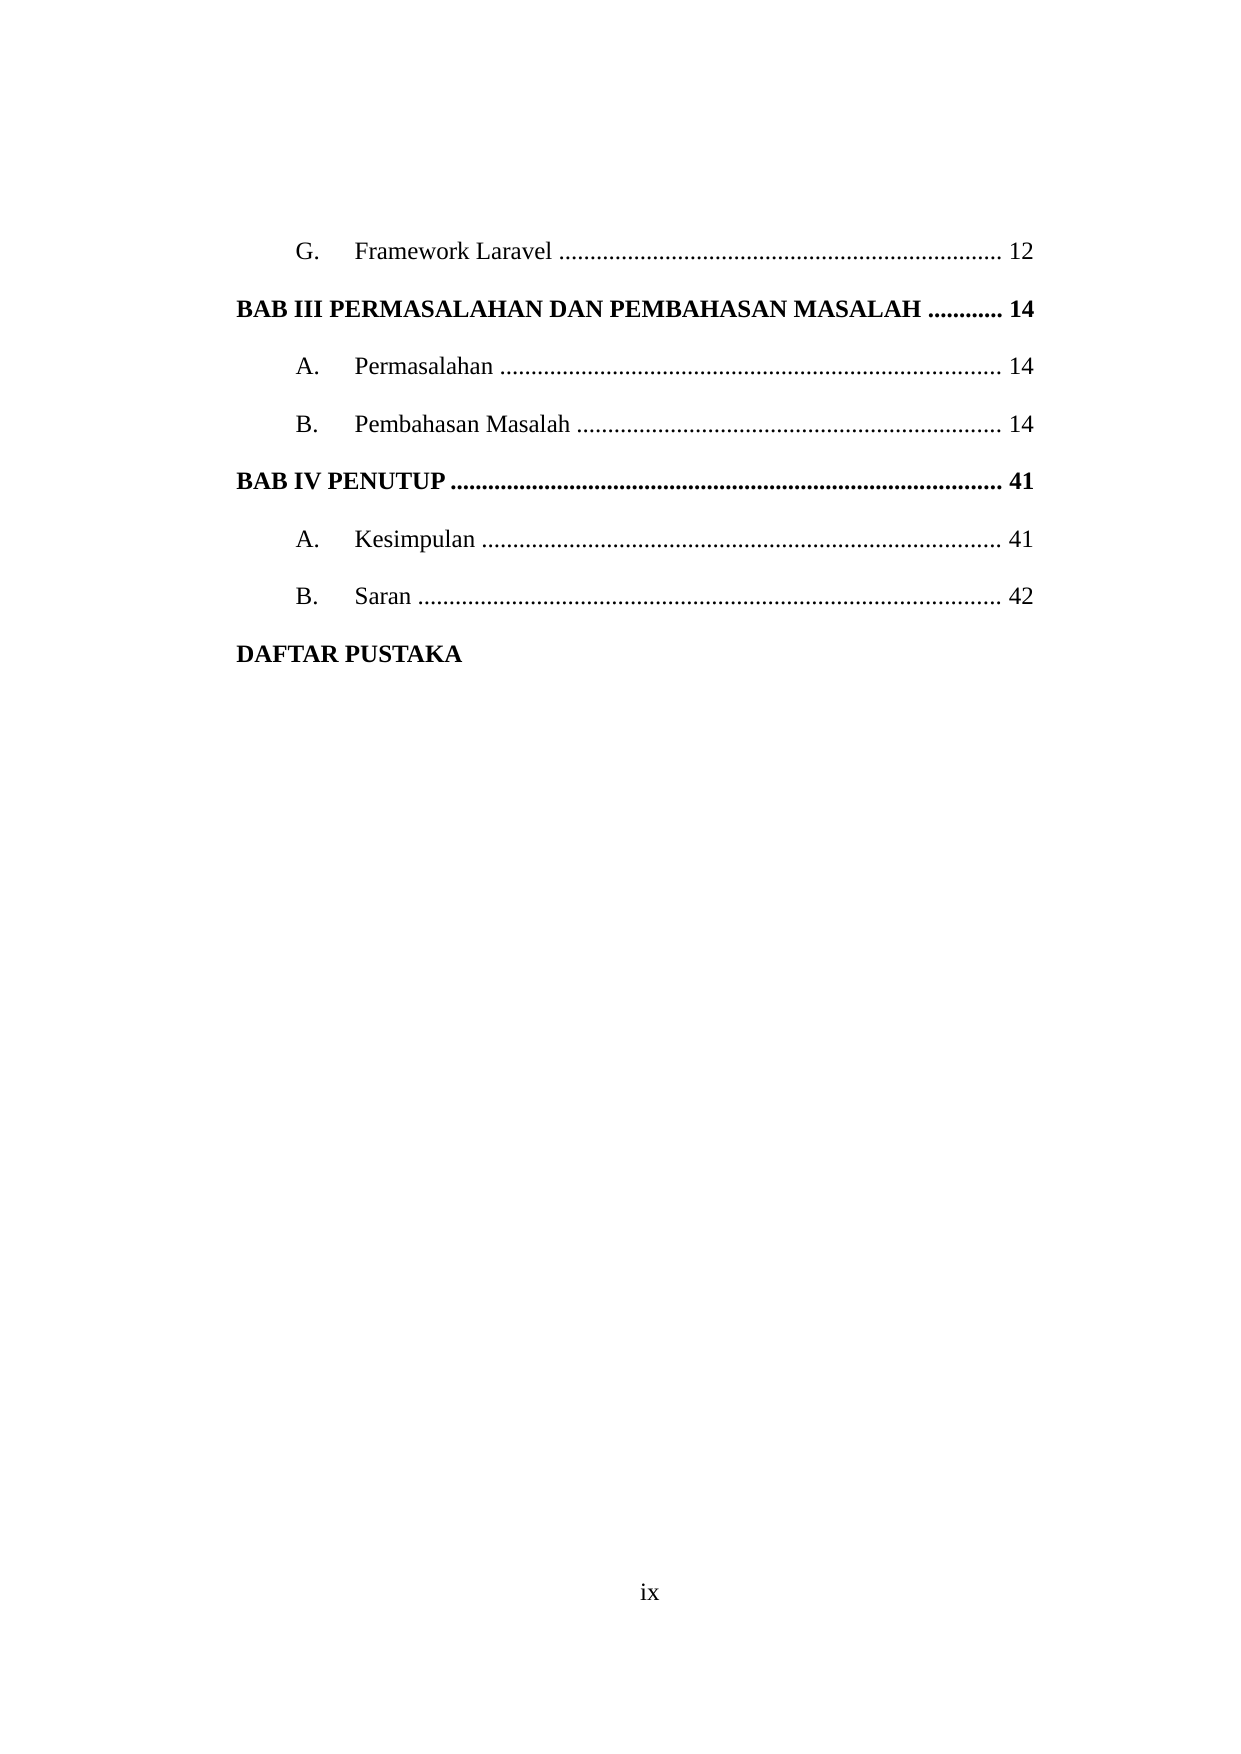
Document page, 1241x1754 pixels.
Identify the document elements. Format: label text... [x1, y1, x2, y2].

text BAB IV PENUTUP 41 [236, 466, 1063, 495]
text BAB III PERMASALAHAN DAN PEMBAHASAN MASALAH 14 [236, 294, 1063, 322]
text G. Framework Laravel 12 [295, 236, 1063, 265]
text A. Permasalahan 14 [295, 351, 1063, 380]
text B. Saran 42 [295, 581, 1063, 610]
text DAFTAR PUSTAKA [236, 639, 1063, 667]
text B. Pembahasan Masalah 14 [295, 409, 1063, 437]
text A. Kesimpulan 41 [295, 524, 1063, 552]
